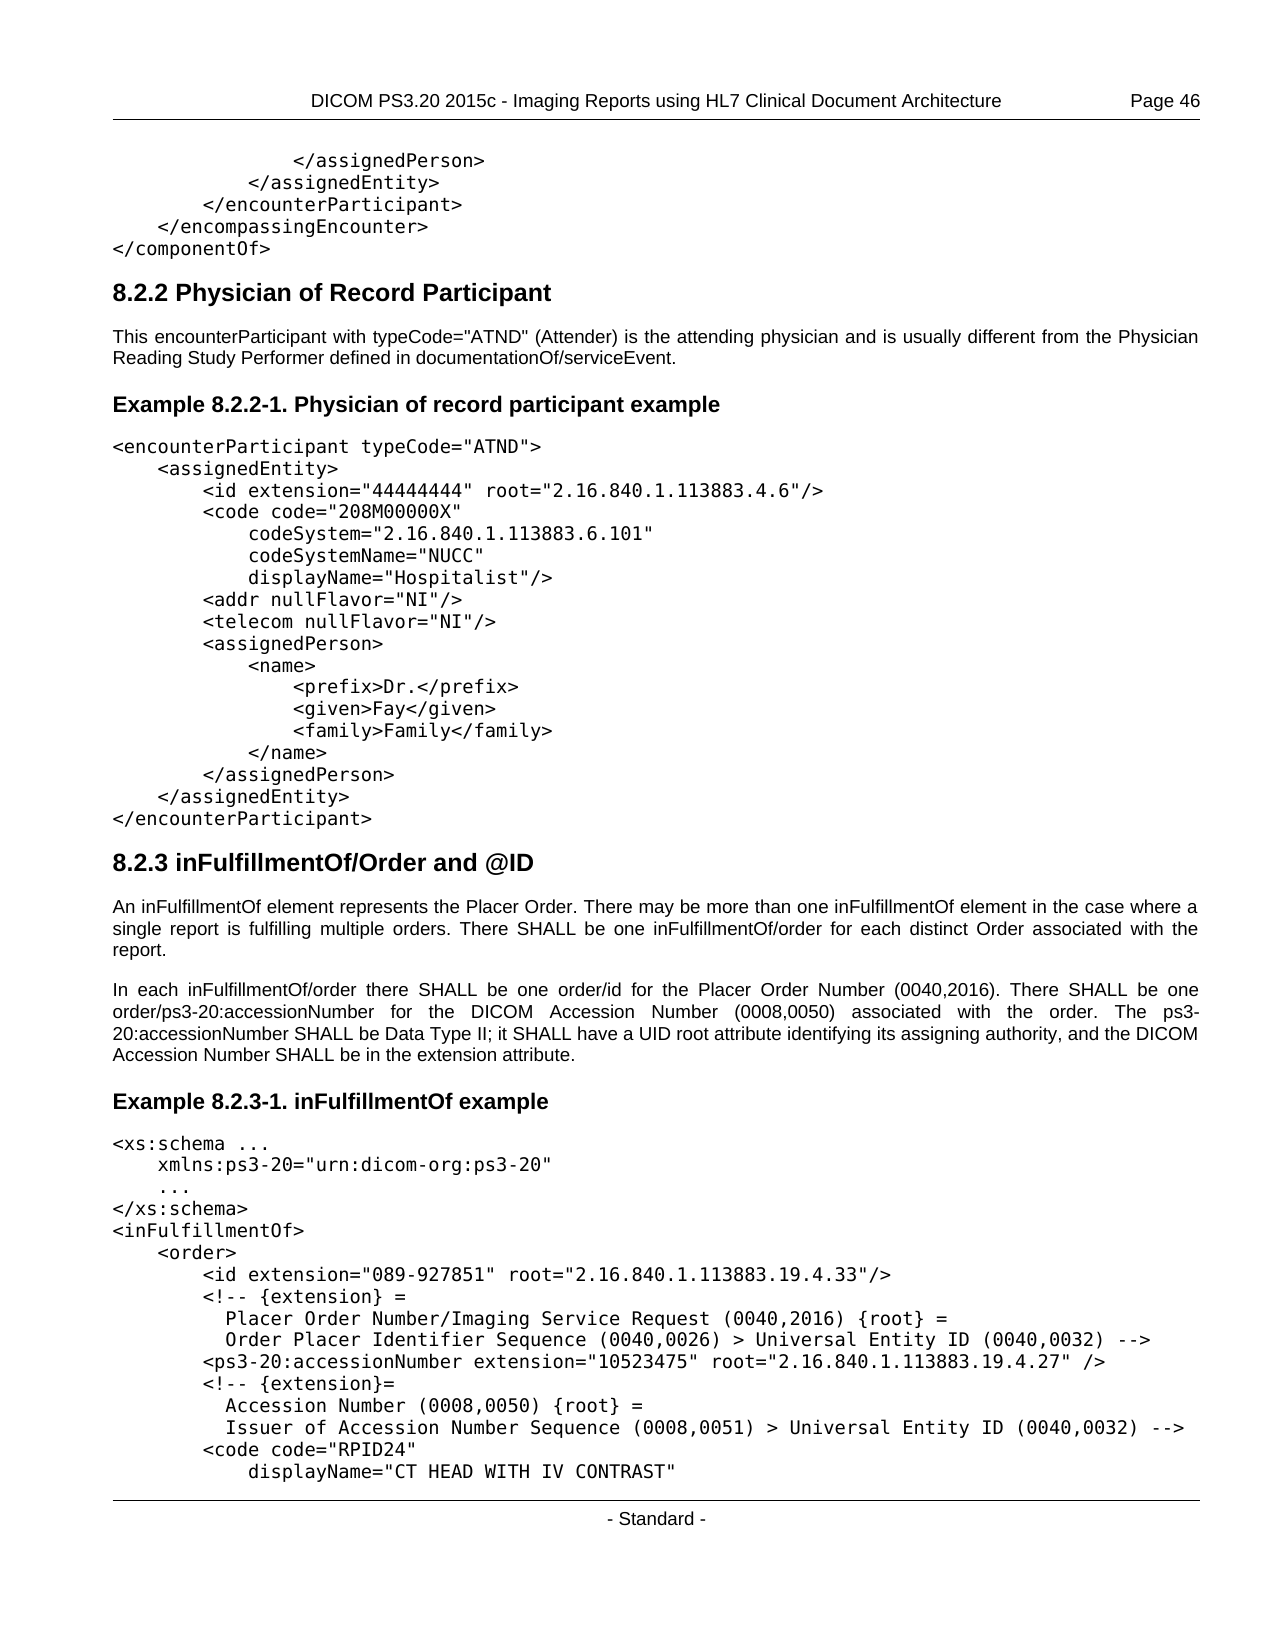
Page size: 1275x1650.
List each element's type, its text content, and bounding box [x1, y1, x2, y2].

text In each inFulfillmentOf/order there SHALL be one order/id for the Placer Order Number (0040,2016). There SHALL be one order/ps3-20:accessionNumber for the DICOM Accession Number (0008,0050) associated with the order. The ps3-20:accessionNumber SHALL be Data Type II; it SHALL have a UID root attribute identifying its assigning authority, and the DICOM Accession Number SHALL be in the extension attribute. [112, 979, 1200, 1066]
text <encounterParticipant typeCode="ATND"> <assignedEntity> <id extension="44444444" root="2.16.840.1.113883.4.6"/> <code code="208M00000X" codeSystem="2.16.840.1.113883.6.101" codeSystemName="NUCC" displayName="Hospitalist"/> <addr nullFlavor="NI"/> <telecom nullFlavor="NI"/> <assignedPerson> <name> <prefix>Dr.</prefix> <given>Fay</given> <family>Family</family> </name> </assignedPerson> </assignedEntity> </encounterParticipant> [112, 436, 1200, 829]
text Example 8.2.3-1. inFulfillmentOf example [112, 1088, 1200, 1114]
text </assignedPerson> </assignedEntity> </encounterParticipant> </encompassingEncounter> </componentOf> [112, 150, 1200, 259]
text An inFulfillmentOf element represents the Placer Order. There may be more than one inFulfillmentOf element in the case where a single report is fulfilling multiple orders. There SHALL be one inFulfillmentOf/order for each distinct Order associated with the report. [112, 896, 1200, 961]
text 8.2.2 Physician of Record Participant [112, 278, 1200, 307]
text 8.2.3 inFulfillmentOf/Order and @ID [112, 848, 1200, 877]
text <xs:schema ... xmlns:ps3-20="urn:dicom-org:ps3-20" ... </xs:schema> <inFulfillmentOf> <order> <id extension="089-927851" root="2.16.840.1.113883.19.4.33"/> <!-- {extension} = Placer Order Number/Imaging Service Request (0040,2016) {root} = Order Placer Identifier Sequence (0040,0026) > Universal Entity ID (0040,0032) --> <ps3-20:accessionNumber extension="10523475" root="2.16.840.1.113883.19.4.27" /> <!-- {extension}= Accession Number (0008,0050) {root} = Issuer of Accession Number Sequence (0008,0051) > Universal Entity ID (0040,0032) --> <code code="RPID24" displayName="CT HEAD WITH IV CONTRAST" [112, 1133, 1200, 1483]
text This encounterParticipant with typeCode="ATND" (Attender) is the attending physician and is usually different from the Physician Reading Study Performer defined in documentationOf/serviceEvent. [112, 326, 1200, 369]
text Example 8.2.2-1. Physician of record participant example [112, 391, 1200, 417]
